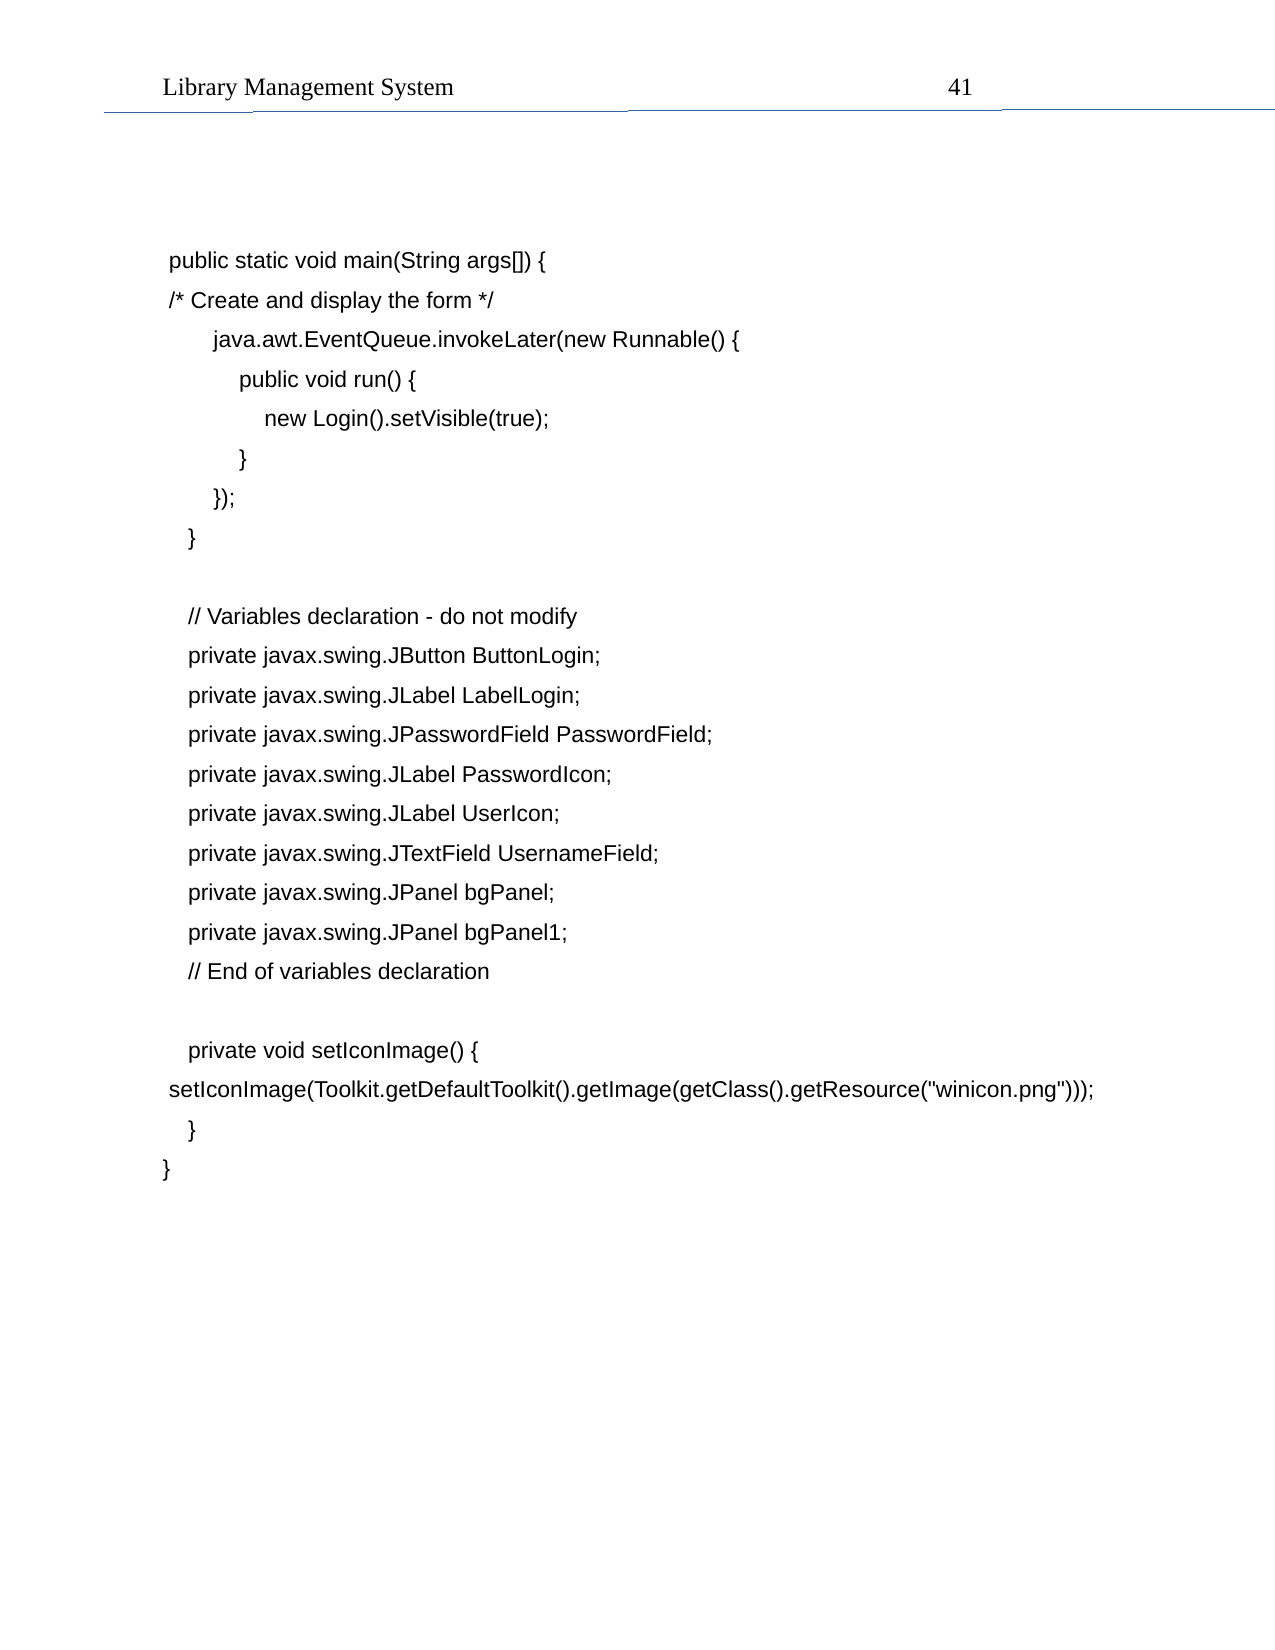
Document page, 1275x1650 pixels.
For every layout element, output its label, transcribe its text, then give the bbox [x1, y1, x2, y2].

text private javax.swing.JPanel bgPanel1; [162, 918, 1119, 945]
text private javax.swing.JPanel bgPanel; [162, 879, 1119, 905]
text new Login().setVisible(true); [162, 405, 1119, 432]
text java.awt.EventQueue.invokeLater(new Runnable() { [162, 326, 1119, 353]
text // End of variables declaration [162, 958, 1119, 984]
text private javax.swing.JPasswordField PasswordField; [162, 721, 1119, 747]
text // Variables declaration - do not modify [162, 603, 1119, 629]
text } [162, 1155, 1119, 1182]
text private javax.swing.JTextField UsernameField; [162, 839, 1119, 866]
text } [162, 1116, 1119, 1142]
text }); [162, 484, 1119, 511]
text public void run() { [162, 366, 1119, 392]
text private javax.swing.JLabel LabelLogin; [162, 682, 1119, 708]
text /* Create and display the form */ [162, 287, 1119, 313]
text } [162, 445, 1119, 471]
text private javax.swing.JButton ButtonLogin; [162, 642, 1119, 668]
text } [162, 524, 1119, 550]
text private void setIconImage() { [162, 1037, 1119, 1063]
text private javax.swing.JLabel UserIcon; [162, 800, 1119, 826]
text public static void main(String args[]) { [162, 247, 1119, 274]
text setIconImage(Toolkit.getDefaultToolkit().getImage(getClass().getResource("winicon.png"))); [162, 1076, 1119, 1103]
text private javax.swing.JLabel PasswordIcon; [162, 761, 1119, 787]
